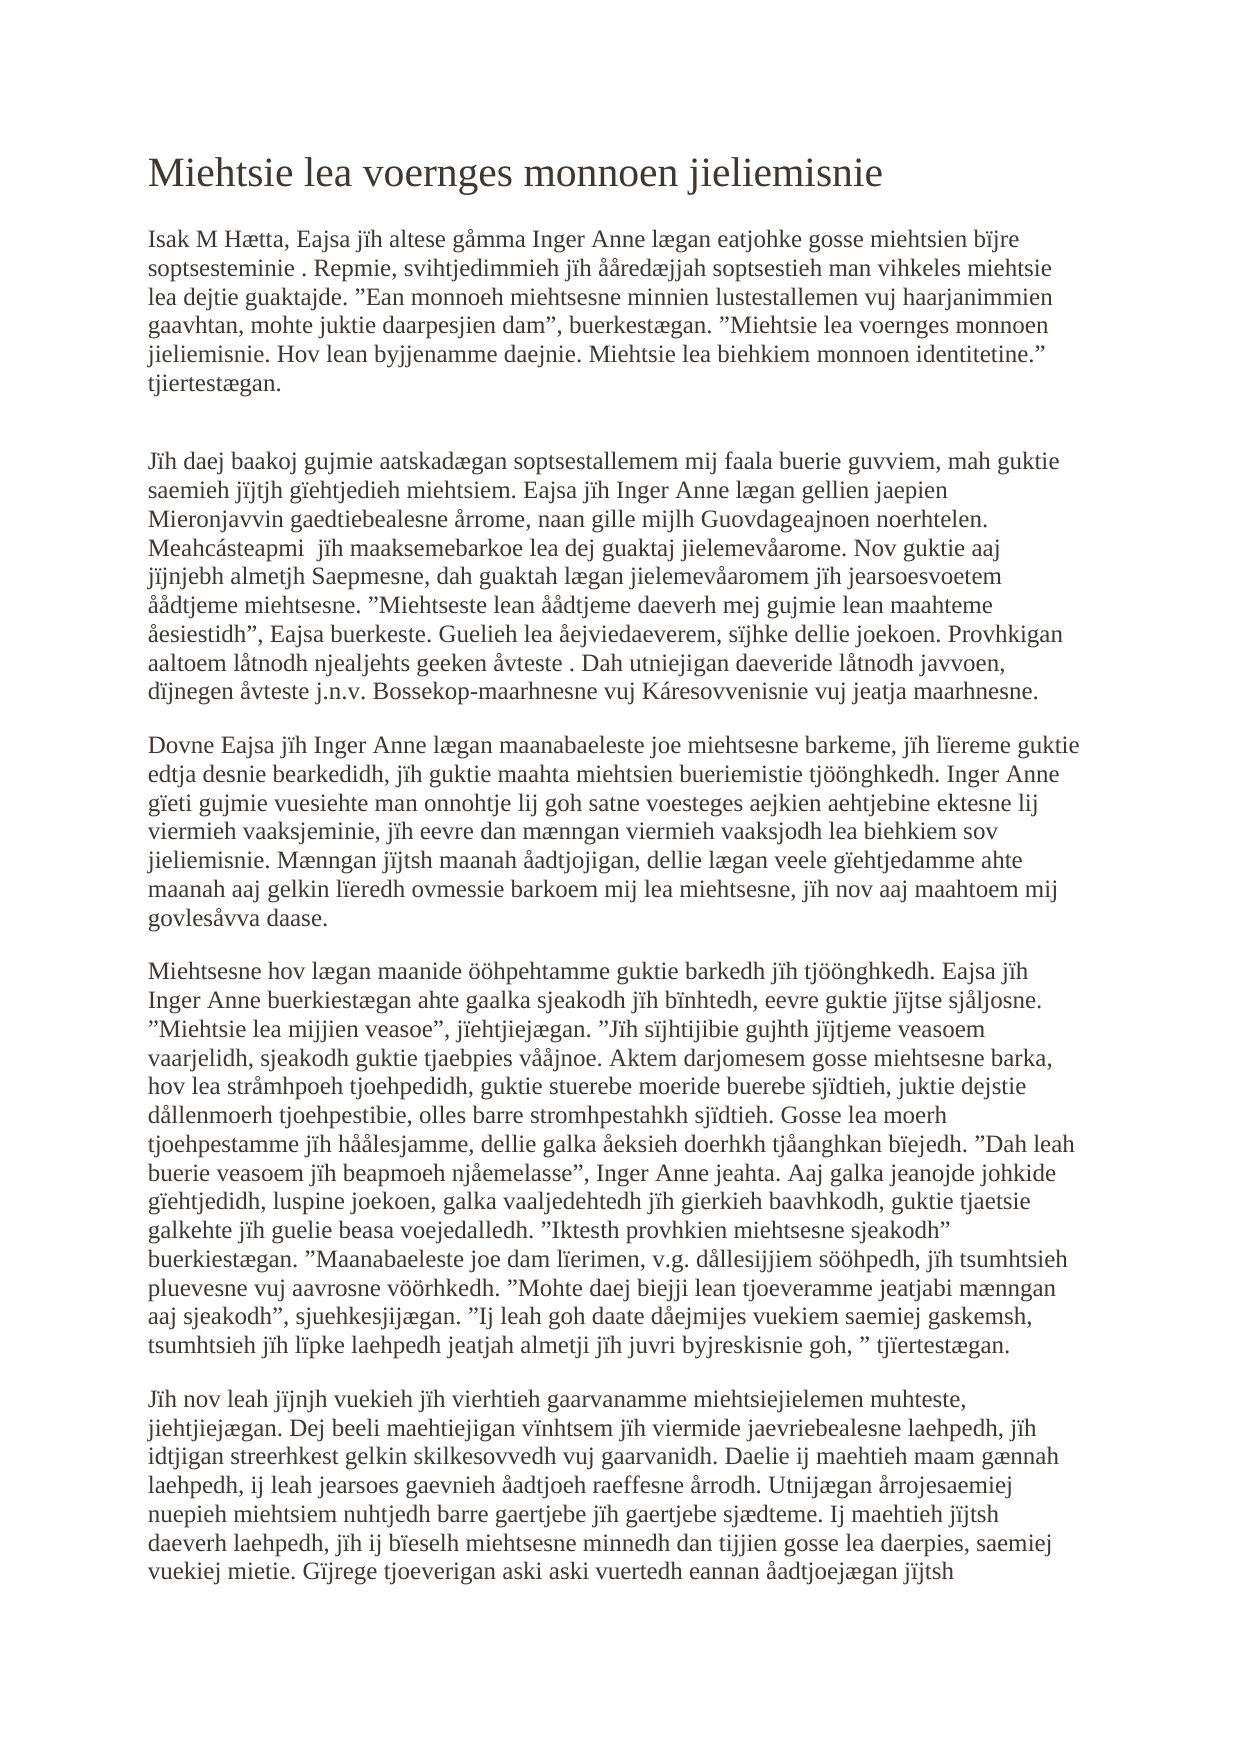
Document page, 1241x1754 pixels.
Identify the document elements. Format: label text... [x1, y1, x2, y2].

table_header Miehtsie lea voernges monnoen jieliemisnie Isak M Hætta, Eajsa jïh altese gåmma Inger Anne lægan eatjohke gosse miehtsien bïjre soptsesteminie . Repmie, svihtjedimmieh jïh ååredæjjah soptsestieh man vihkeles miehtsie lea dejtie guaktajde. ”Ean monnoeh miehtsesne minnien lustestallemen vuj haarjanimmien gaavhtan, mohte juktie daarpesjien dam”, buerkestægan. ”Miehtsie lea voernges monnoen jieliemisnie. Hov lean byjjenamme daejnie. Miehtsie lea biehkiem monnoen identitetine.” tjiertestægan. Jïh daej baakoj gujmie aatskadægan soptsestallemem mij faala buerie guvviem, mah guktie saemieh jïjtjh gïehtjedieh miehtsiem. Eajsa jïh Inger Anne lægan gellien jaepien Mieronjavvin gaedtiebealesne årrome, naan gille mijlh Guovdageajnoen noerhtelen. Meahcásteapmi jïh maaksemebarkoe lea dej guaktaj jielemevåarome. Nov guktie aaj jïjnjebh almetjh Saepmesne, dah guaktah lægan jielemevåaromem jïh jearsoesvoetem åådtjeme miehtsesne. ”Miehtseste lean åådtjeme daeverh mej gujmie lean maahteme åesiestidh”, Eajsa buerkeste. Guelieh lea åejviedaeverem, sïjhke dellie joekoen. Provhkigan aaltoem låtnodh njealjehts geeken åvteste . Dah utniejigan daeveride låtnodh javvoen, dïjnegen åvteste j.n.v. Bossekop-maarhnesne vuj Káresovvenisnie vuj jeatja maarhnesne. Dovne Eajsa jïh Inger Anne lægan maanabaeleste joe miehtsesne barkeme, jïh lïereme guktie edtja desnie bearkedidh, jïh guktie maahta miehtsien bueriemistie tjöönghkedh. Inger Anne gïeti gujmie vuesiehte man onnohtje lij goh satne voesteges aejkien aehtjebine ektesne lij viermieh vaaksjeminie, jïh eevre dan mænngan viermieh vaaksjodh lea biehkiem sov jieliemisnie. Mænngan jïjtsh maanah åadtjojigan, dellie lægan veele gïehtjedamme ahte maanah aaj gelkin lïeredh ovmessie barkoem mij lea miehtsesne, jïh nov aaj maahtoem mij govlesåvva daase. Miehtsesne hov lægan maanide ööhpehtamme guktie barkedh jïh tjöönghkedh. Eajsa jïh Inger Anne buerkiestægan ahte gaalka sjeakodh jïh bïnhtedh, eevre guktie jïjtse sjåljosne. ”Miehtsie lea mijjien veasoe”, jïehtjiejægan. ”Jïh sïjhtijibie gujhth jïjtjeme veasoem vaarjelidh, sjeakodh guktie tjaebpies vååjnoe. Aktem darjomesem gosse miehtsesne barka, hov lea stråmhpoeh tjoehpedidh, guktie stuerebe moeride buerebe sjïdtieh, juktie dejstie dållenmoerh tjoehpestibie, olles barre stromhpestahkh sjïdtieh. Gosse lea moerh tjoehpestamme jïh håålesjamme, dellie galka åeksieh doerhkh tjåanghkan bïejedh. ”Dah leah buerie veasoem jïh beapmoeh njåemelasse”, Inger Anne jeahta. Aaj galka jeanojde johkide gïehtjedidh, luspine joekoen, galka vaaljedehtedh jïh gierkieh baavhkodh, guktie tjaetsie galkehte jïh guelie beasa voejedalledh. ”Iktesth provhkien miehtsesne sjeakodh” buerkiestægan. ”Maanabaeleste joe dam lïerimen, v.g. dållesijjiem sööhpedh, jïh tsumhtsieh pluevesne vuj aavrosne vöörhkedh. ”Mohte daej biejji lean tjoeveramme jeatjabi mænngan aaj sjeakodh”, sjuehkesjijægan. ”Ij leah goh daate dåejmijes vuekiem saemiej gaskemsh, tsumhtsieh jïh lïpke laehpedh jeatjah almetji jïh juvri byjreskisnie goh, ” tjïertestægan. Jïh nov leah jïjnjh vuekieh jïh vierhtieh gaarvanamme miehtsiejielemen muhteste, jiehtjiejægan. Dej beeli maehtiejigan vïnhtsem jïh viermide jaevriebealesne laehpedh, jïh idtjigan streerhkest gelkin skilkesovvedh vuj gaarvanidh. Daelie ij maehtieh maam gænnah laehpedh, ij leah jearsoes gaevnieh åadtjoeh raeffesne årrodh. Utnijægan årrojesaemiej nuepieh miehtsiem nuhtjedh barre gaertjebe jïh gaertjebe sjædteme. Ij maehtieh jïjtsh daeverh laehpedh, jïh ij bïeselh miehtsesne minnedh dan tijjien gosse lea daerpies, saemiej vuekiej mietie. Gïjrege tjoeverigan aski aski vuertedh eannan åadtjoejægan jïjtsh [136, 148, 1093, 1585]
